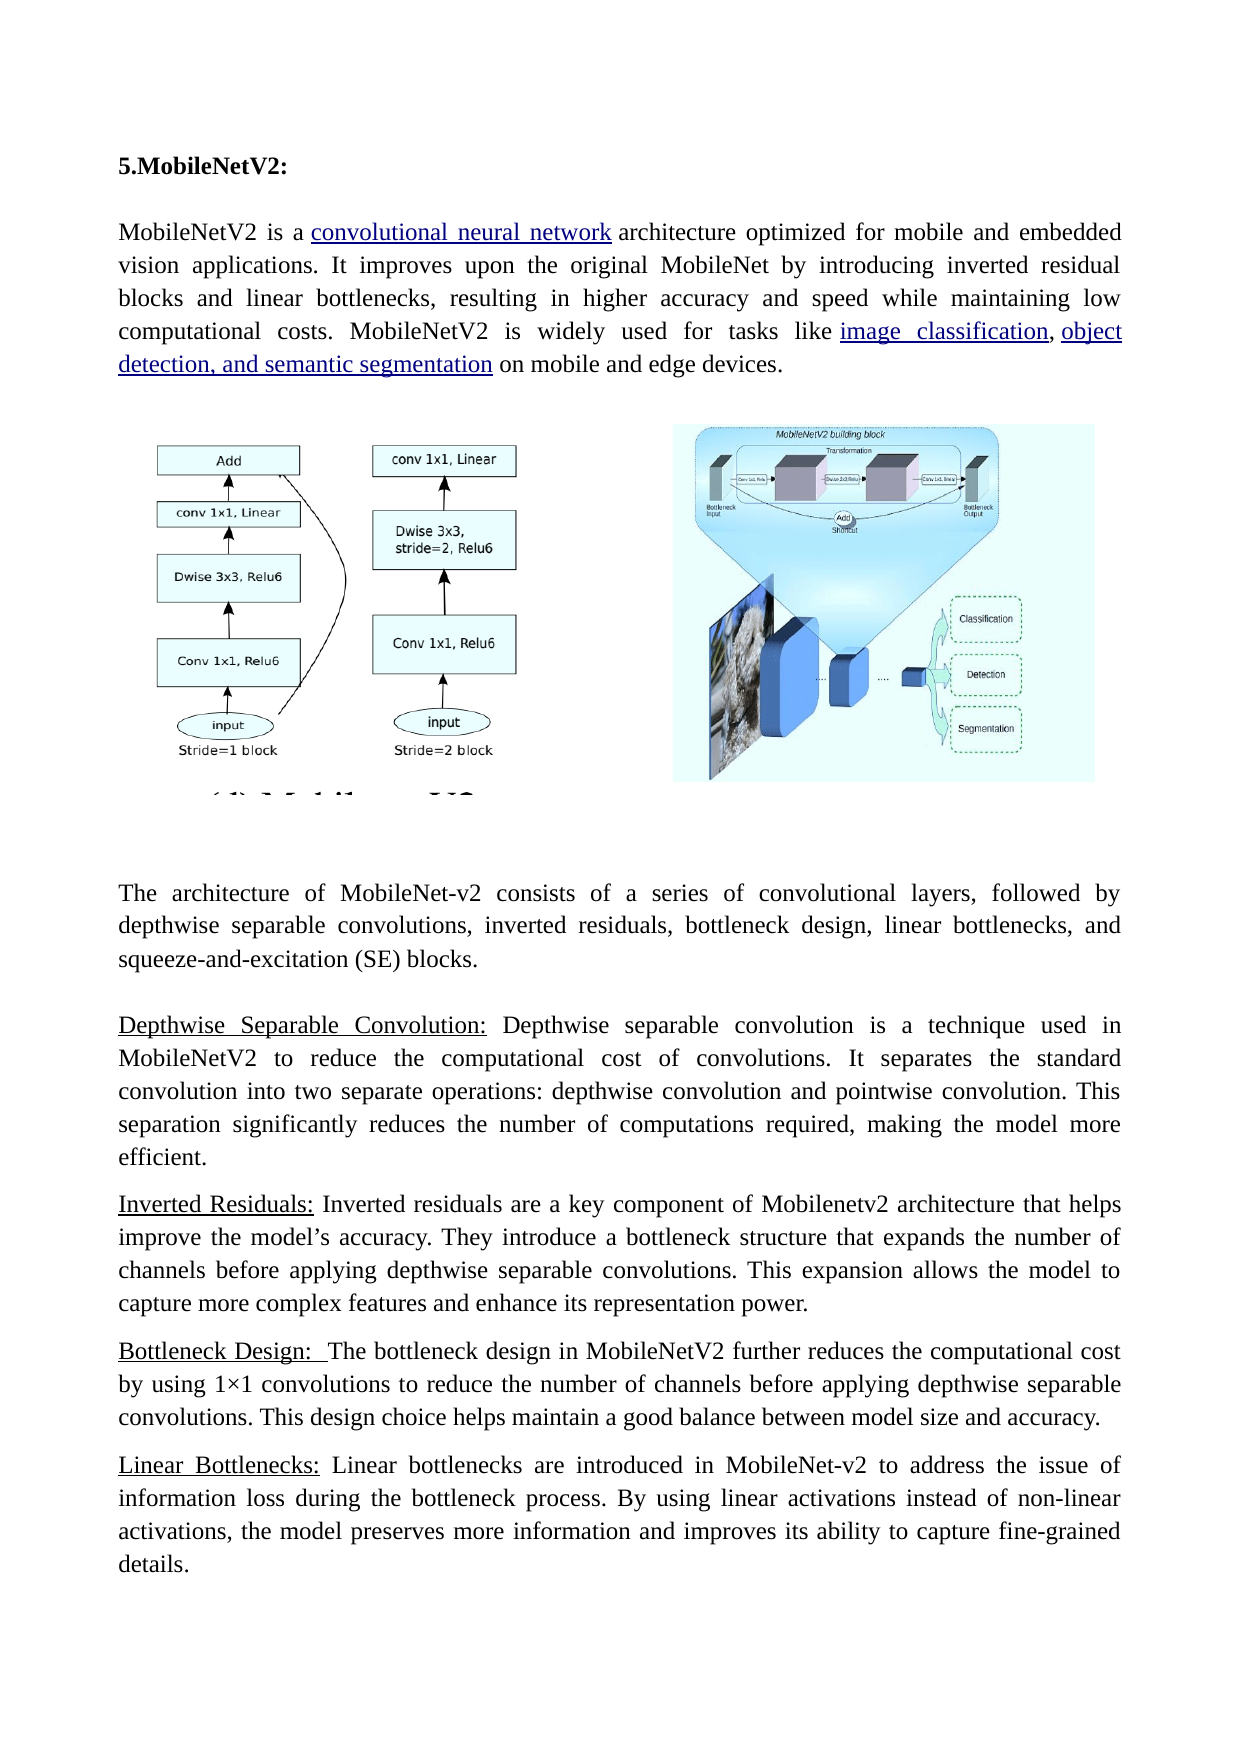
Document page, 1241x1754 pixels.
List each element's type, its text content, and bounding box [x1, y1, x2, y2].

text 5.MobileNetV2: [118, 151, 1122, 180]
text The architecture of MobileNet-v2 consists of a series of convolutional layers, followed by depthwise separable convolutions, inverted residuals, bottleneck design, linear bottlenecks, and squeeze-and-excitation (SE) blocks. [118, 878, 1122, 972]
text Depthwise Separable Convolution: Depthwise separable convolution is a technique used in MobileNetV2 to reduce the computational cost of convolutions. It separates the standard convolution into two separate operations: depthwise convolution and pointwise convolution. This separation significantly reduces the number of computations required, making the model more efficient. [118, 1010, 1122, 1171]
picture [672, 424, 1095, 782]
picture [137, 418, 543, 795]
text Bottleneck Design: The bottleneck design in MobileNetV2 further reduces the computational cost by using 1×1 convolutions to reduce the number of channels before applying depthwise separable convolutions. This design choice helps maintain a good balance between model size and accuracy. [118, 1336, 1122, 1431]
text Linear Bottlenecks: Linear bottlenecks are introduced in MobileNet-v2 to address the issue of information loss during the bottleneck process. By using linear activations instead of non-linear activations, the model preserves more information and improves its ability to capture fine-grained details. [118, 1450, 1122, 1577]
text Inverted Residuals: Inverted residuals are a key component of Mobilenetv2 architecture that helps improve the model’s accuracy. They introduce a bottleneck structure that expands the number of channels before applying depthwise separable convolutions. This expansion allows the model to capture more complex features and enhance its representation power. [118, 1189, 1122, 1317]
text MobileNetV2 is a convolutional neural network architecture optimized for mobile and embedded vision applications. It improves upon the original MobileNet by introducing inverted residual blocks and linear bottlenecks, resulting in higher accuracy and speed while maintaining low computational costs. MobileNetV2 is widely used for tasks like image classification, object detection, and semantic segmentation on mobile and edge devices. [118, 217, 1122, 378]
